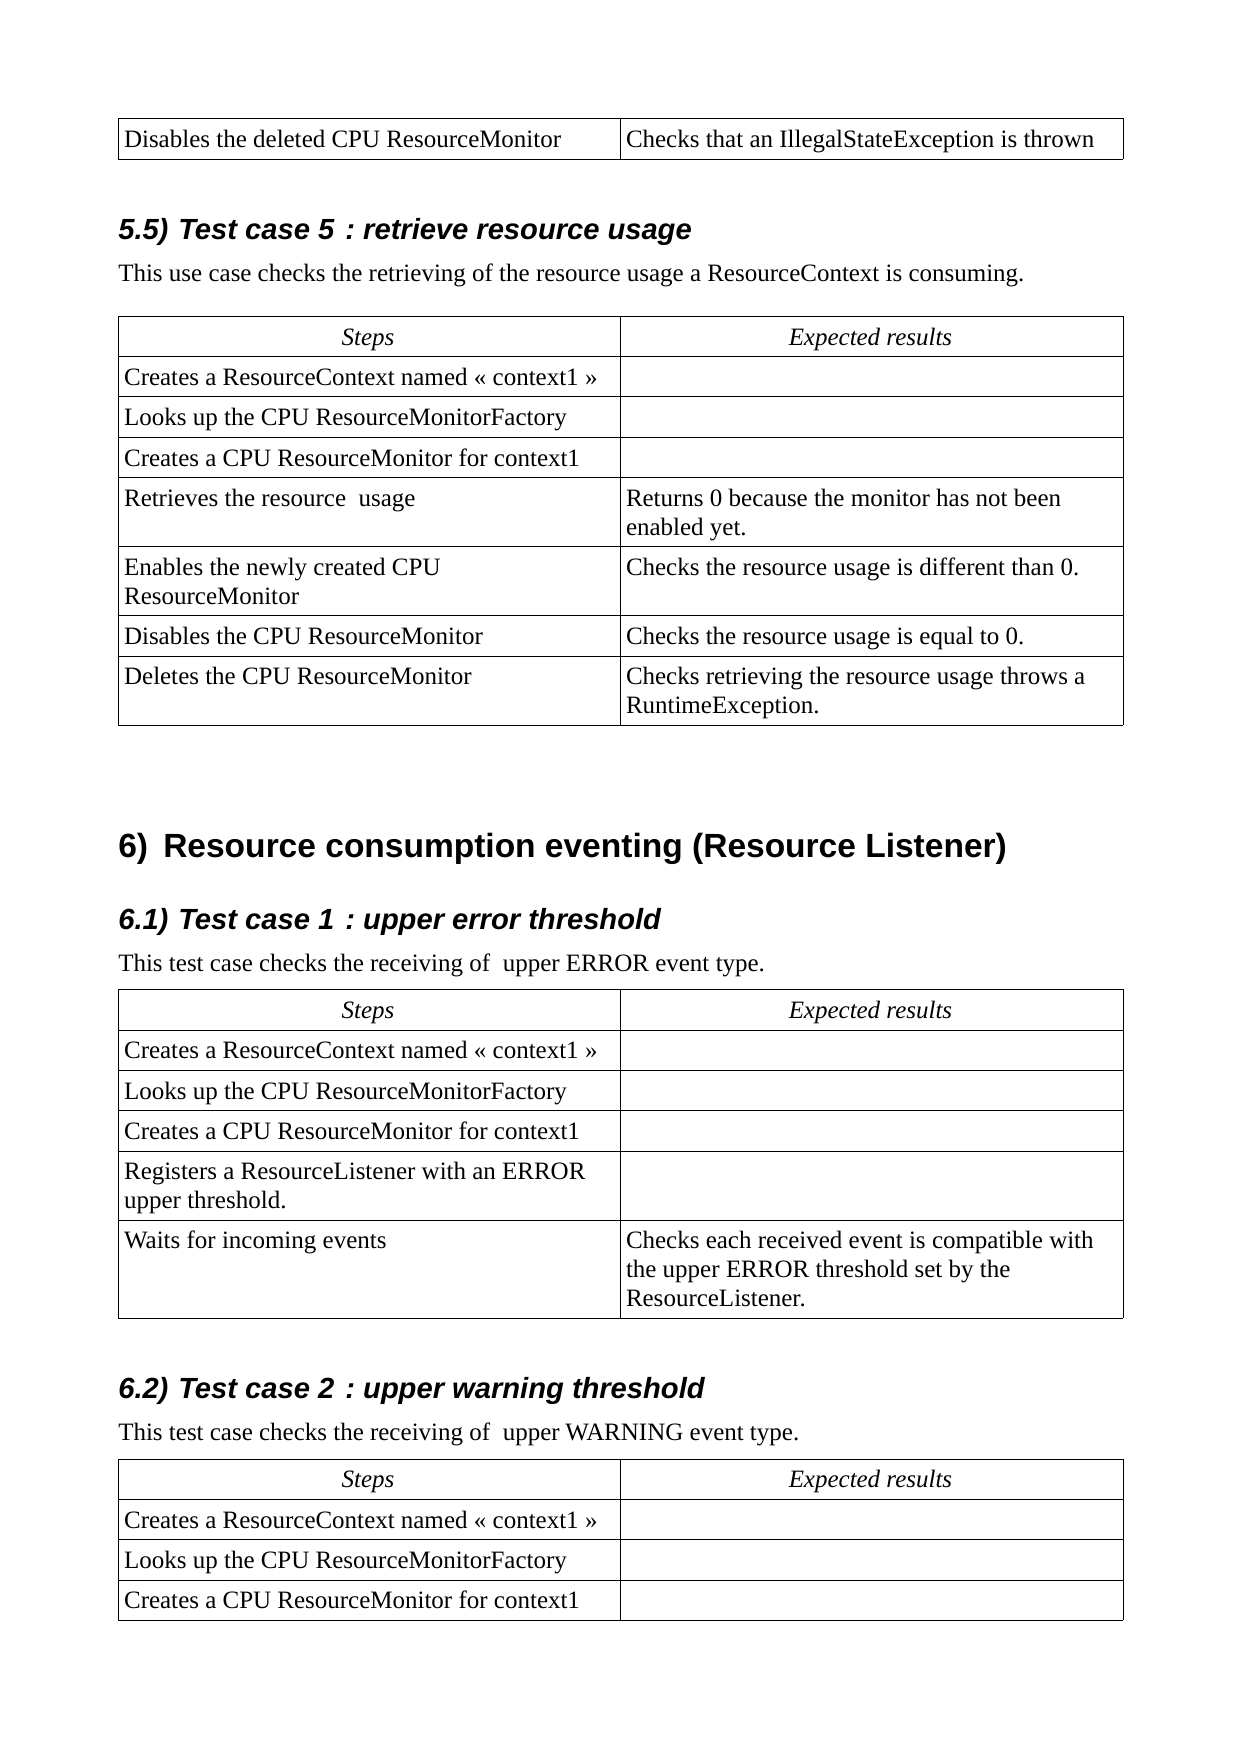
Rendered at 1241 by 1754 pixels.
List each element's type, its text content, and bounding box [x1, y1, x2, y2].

table_cell Looks up the CPU ResourceMonitorFactory [119, 397, 620, 437]
table_cell Registers a ResourceListener with an ERROR upper threshold. [119, 1152, 620, 1219]
table_cell Disables the CPU ResourceMonitor [119, 616, 620, 656]
table_cell Looks up the CPU ResourceMonitorFactory [119, 1540, 620, 1579]
table_cell [621, 357, 1123, 396]
table_header Steps [119, 990, 620, 1029]
subtitle Test case 5 : retrieve resource usage [118, 212, 1122, 246]
table_cell Creates a CPU ResourceMonitor for context1 [119, 438, 620, 477]
table_cell Checks each received event is compatible with the upper ERROR threshold set by the ResourceListener. [621, 1221, 1123, 1317]
table_cell Checks the resource usage is equal to 0. [621, 616, 1123, 656]
table_cell Creates a CPU ResourceMonitor for context1 [119, 1111, 620, 1151]
table_header Expected results [621, 990, 1123, 1029]
table_cell Returns 0 because the monitor has not been enabled yet. [621, 478, 1123, 546]
table_cell [621, 397, 1123, 437]
table_cell Creates a CPU ResourceMonitor for context1 [119, 1581, 620, 1620]
table_cell Checks retrieving the resource usage throws a RuntimeException. [621, 657, 1123, 724]
table_cell Creates a ResourceContext named « context1 » [119, 1031, 620, 1070]
table_cell Disables the deleted CPU ResourceMonitor [119, 119, 620, 158]
text This use case checks the retrieving of the resource usage a ResourceContext is consuming. [118, 258, 1122, 287]
text This test case checks the receiving of upper ERROR event type. [118, 948, 1122, 977]
table_cell [621, 1031, 1123, 1070]
table_cell [621, 1540, 1123, 1579]
table_cell [621, 438, 1123, 477]
table_cell [621, 1071, 1123, 1110]
table_cell Deletes the CPU ResourceMonitor [119, 657, 620, 724]
subtitle Resource consumption eventing (Resource Listener) [118, 826, 1122, 864]
table_cell Checks that an IllegalStateException is thrown [621, 119, 1123, 158]
table_cell Checks the resource usage is different than 0. [621, 547, 1123, 615]
table_cell Enables the newly created CPU ResourceMonitor [119, 547, 620, 615]
table_header Expected results [621, 1460, 1123, 1499]
text This test case checks the receiving of upper WARNING event type. [118, 1417, 1122, 1446]
table_header Expected results [621, 317, 1123, 356]
table_cell Waits for incoming events [119, 1221, 620, 1317]
table_cell Creates a ResourceContext named « context1 » [119, 357, 620, 396]
table_cell [621, 1581, 1123, 1620]
subtitle Test case 1 : upper error threshold [118, 902, 1122, 936]
table_cell Looks up the CPU ResourceMonitorFactory [119, 1071, 620, 1110]
table_header Steps [119, 317, 620, 356]
table_cell Retrieves the resource usage [119, 478, 620, 546]
table_cell [621, 1500, 1123, 1539]
table_cell [621, 1111, 1123, 1151]
table_header Steps [119, 1460, 620, 1499]
table_cell [621, 1152, 1123, 1219]
subtitle Test case 2 : upper warning threshold [118, 1371, 1122, 1405]
table_cell Creates a ResourceContext named « context1 » [119, 1500, 620, 1539]
